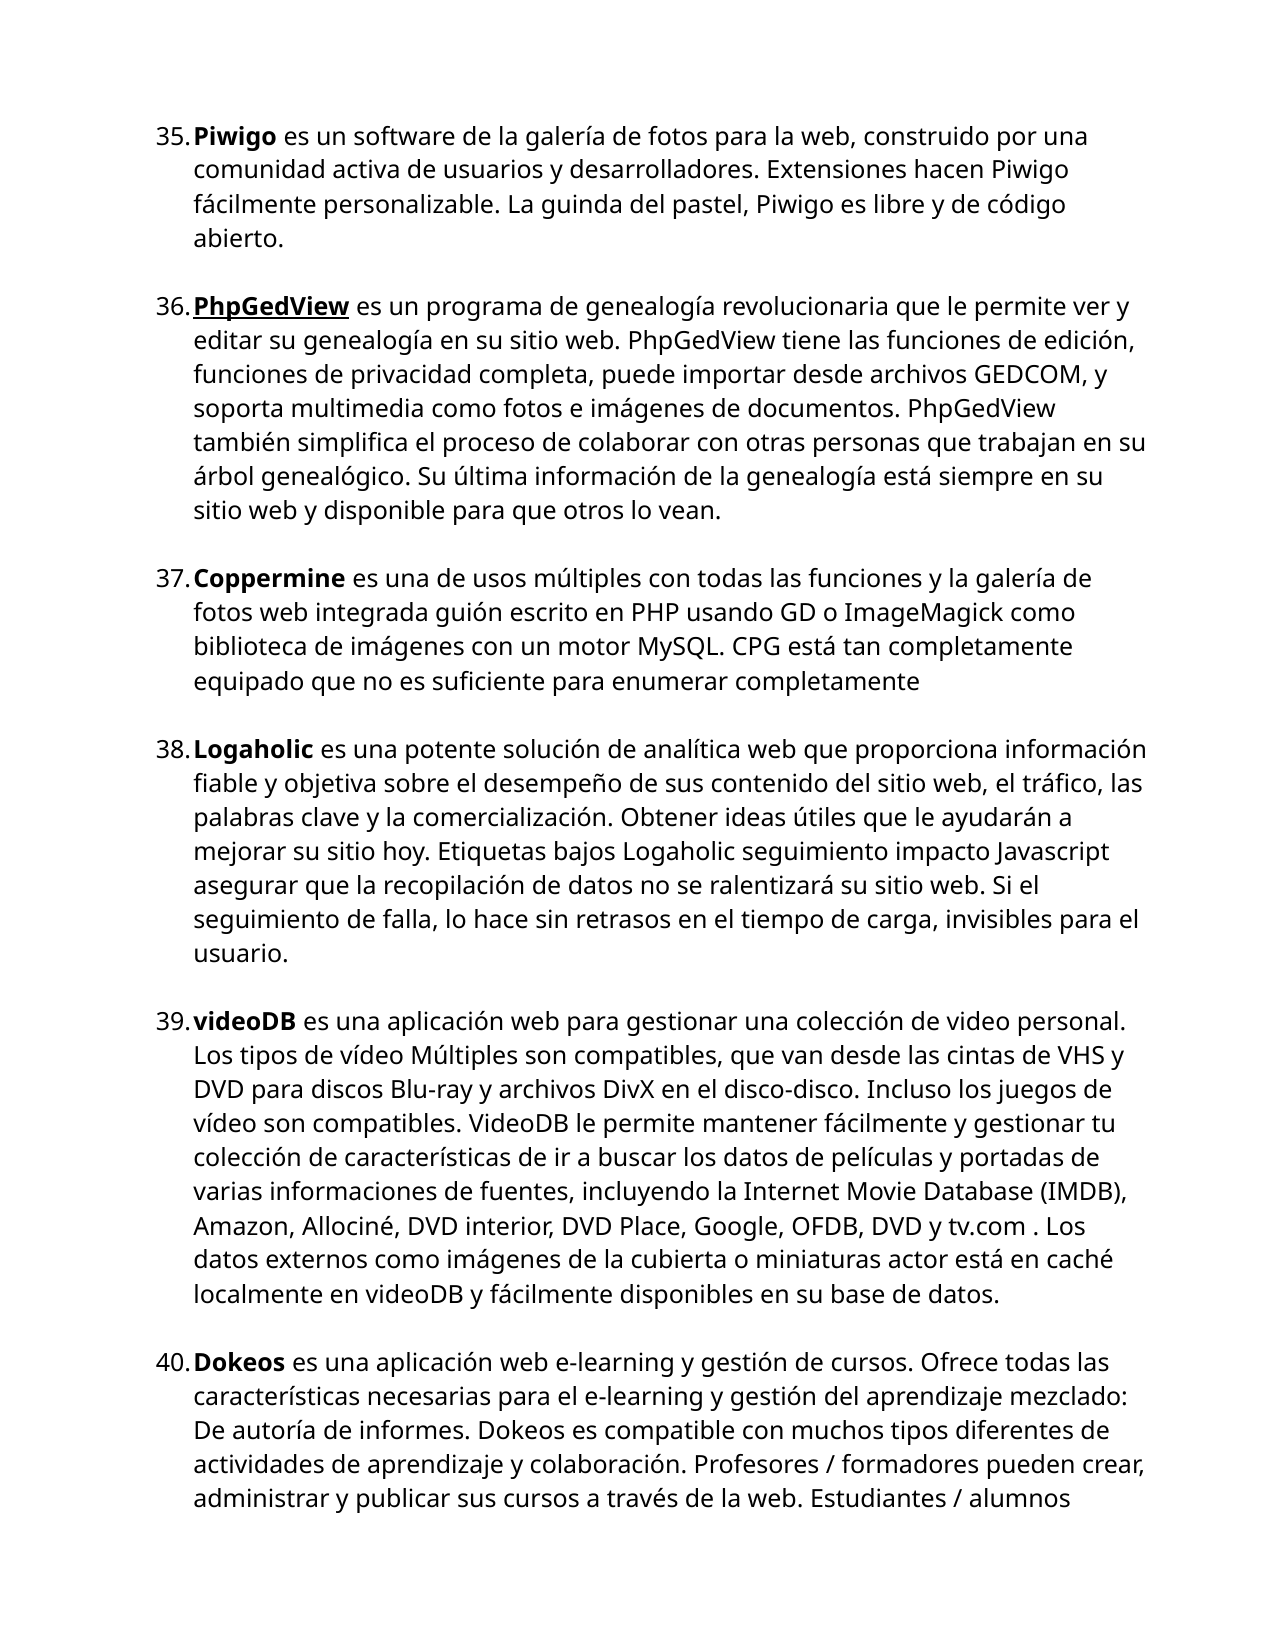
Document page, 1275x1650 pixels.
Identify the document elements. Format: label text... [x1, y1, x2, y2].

list Logaholic es una potente solución de analítica web que proporciona información fiable y objetiva sobre el desempeño de sus contenido del sitio web, el tráfico, las palabras clave y la comercialización. Obtener ideas útiles que le ayudarán a mejorar su sitio hoy. Etiquetas bajos Logaholic seguimiento impacto Javascript asegurar que la recopilación de datos no se ralentizará su sitio web. Si el seguimiento de falla, lo hace sin retrasos en el tiempo de carga, invisibles para el usuario. [156, 731, 1157, 970]
list videoDB es una aplicación web para gestionar una colección de video personal. Los tipos de vídeo Múltiples son compatibles, que van desde las cintas de VHS y DVD para discos Blu-ray y archivos DivX en el disco-disco. Incluso los juegos de vídeo son compatibles. VideoDB le permite mantener fácilmente y gestionar tu colección de características de ir a buscar los datos de películas y portadas de varias informaciones de fuentes, incluyendo la Internet Movie Database (IMDB), Amazon, Allociné, DVD interior, DVD Place, Google, OFDB, DVD y tv.com . Los datos externos como imágenes de la cubierta o miniaturas actor está en caché localmente en videoDB y fácilmente disponibles en su base de datos. [156, 1004, 1157, 1310]
list PhpGedView es un programa de genealogía revolucionaria que le permite ver y editar su genealogía en su sitio web. PhpGedView tiene las funciones de edición, funciones de privacidad completa, puede importar desde archivos GEDCOM, y soporta multimedia como fotos e imágenes de documentos. PhpGedView también simplifica el proceso de colaborar con otras personas que trabajan en su árbol genealógico. Su última información de la genealogía está siempre en su sitio web y disponible para que otros lo vean. [156, 288, 1157, 527]
list Coppermine es una de usos múltiples con todas las funciones y la galería de fotos web integrada guión escrito en PHP usando GD o ImageMagick como biblioteca de imágenes con un motor MySQL. CPG está tan completamente equipado que no es suficiente para enumerar completamente [156, 561, 1157, 697]
list Piwigo es un software de la galería de fotos para la web, construido por una comunidad activa de usuarios y desarrolladores. Extensiones hacen Piwigo fácilmente personalizable. La guinda del pastel, Piwigo es libre y de código abierto. [156, 118, 1157, 254]
list Dokeos es una aplicación web e-learning y gestión de cursos. Ofrece todas las características necesarias para el e-learning y gestión del aprendizaje mezclado: De autoría de informes. Dokeos es compatible con muchos tipos diferentes de actividades de aprendizaje y colaboración. Profesores / formadores pueden crear, administrar y publicar sus cursos a través de la web. Estudiantes / alumnos [156, 1344, 1157, 1515]
